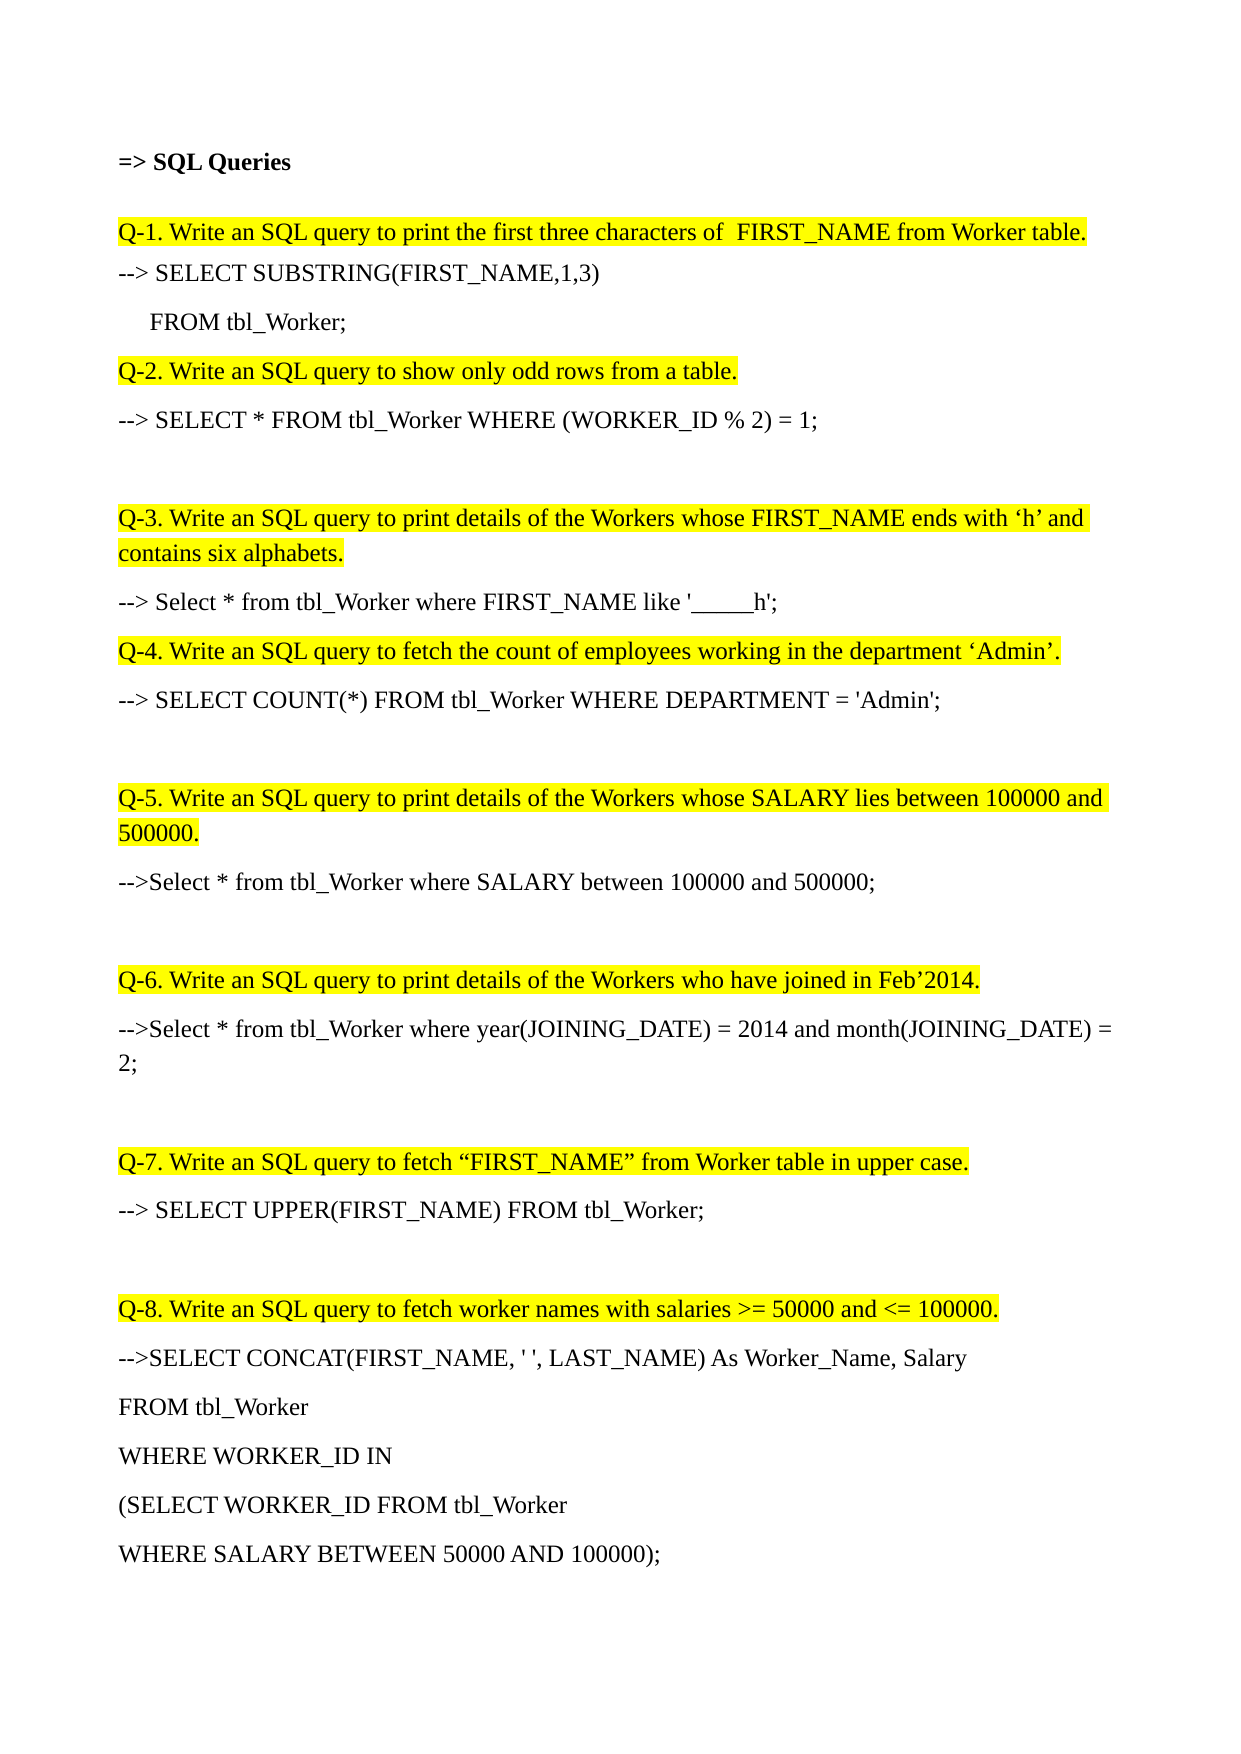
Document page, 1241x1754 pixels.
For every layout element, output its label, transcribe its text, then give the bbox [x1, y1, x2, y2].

text Q-4. Write an SQL query to fetch the count of employees working in the department ‘Admin’. [118, 636, 1122, 665]
text --> SELECT UPPER(FIRST_NAME) FROM tbl_Worker; [118, 1196, 1122, 1224]
text Q-3. Write an SQL query to print details of the Workers whose FIRST_NAME ends with ‘h’ and contains six alphabets. [118, 503, 1122, 567]
text -->Select * from tbl_Worker where year(JOINING_DATE) = 2014 and month(JOINING_DATE) = 2; [118, 1014, 1122, 1077]
text Q-7. Write an SQL query to fetch “FIRST_NAME” from Worker table in upper case. [118, 1147, 1122, 1175]
subtitle Q-1. Write an SQL query to print the first three characters of FIRST_NAME from Worker table. [118, 217, 1122, 246]
text => SQL Queries [118, 147, 1122, 176]
text FROM tbl_Worker; [118, 307, 1122, 336]
text --> SELECT * FROM tbl_Worker WHERE (WORKER_ID % 2) = 1; [118, 405, 1122, 434]
text --> SELECT COUNT(*) FROM tbl_Worker WHERE DEPARTMENT = 'Admin'; [118, 685, 1122, 714]
text Q-8. Write an SQL query to fetch worker names with salaries >= 50000 and <= 100000. [118, 1294, 1122, 1322]
text Q-6. Write an SQL query to print details of the Workers who have joined in Feb’2014. [118, 965, 1122, 994]
text Q-5. Write an SQL query to print details of the Workers whose SALARY lies between 100000 and 500000. [118, 783, 1122, 846]
text Q-2. Write an SQL query to show only odd rows from a table. [118, 356, 1122, 385]
text WHERE WORKER_ID IN [118, 1441, 1122, 1470]
text FROM tbl_Worker [118, 1392, 1122, 1421]
text WHERE SALARY BETWEEN 50000 AND 100000); [118, 1539, 1122, 1568]
text -->SELECT CONCAT(FIRST_NAME, ' ', LAST_NAME) As Worker_Name, Salary [118, 1343, 1122, 1372]
text --> Select * from tbl_Worker where FIRST_NAME like '_____h'; [118, 587, 1122, 616]
text (SELECT WORKER_ID FROM tbl_Worker [118, 1490, 1122, 1519]
text -->Select * from tbl_Worker where SALARY between 100000 and 500000; [118, 867, 1122, 896]
text --> SELECT SUBSTRING(FIRST_NAME,1,3) [118, 258, 1122, 287]
